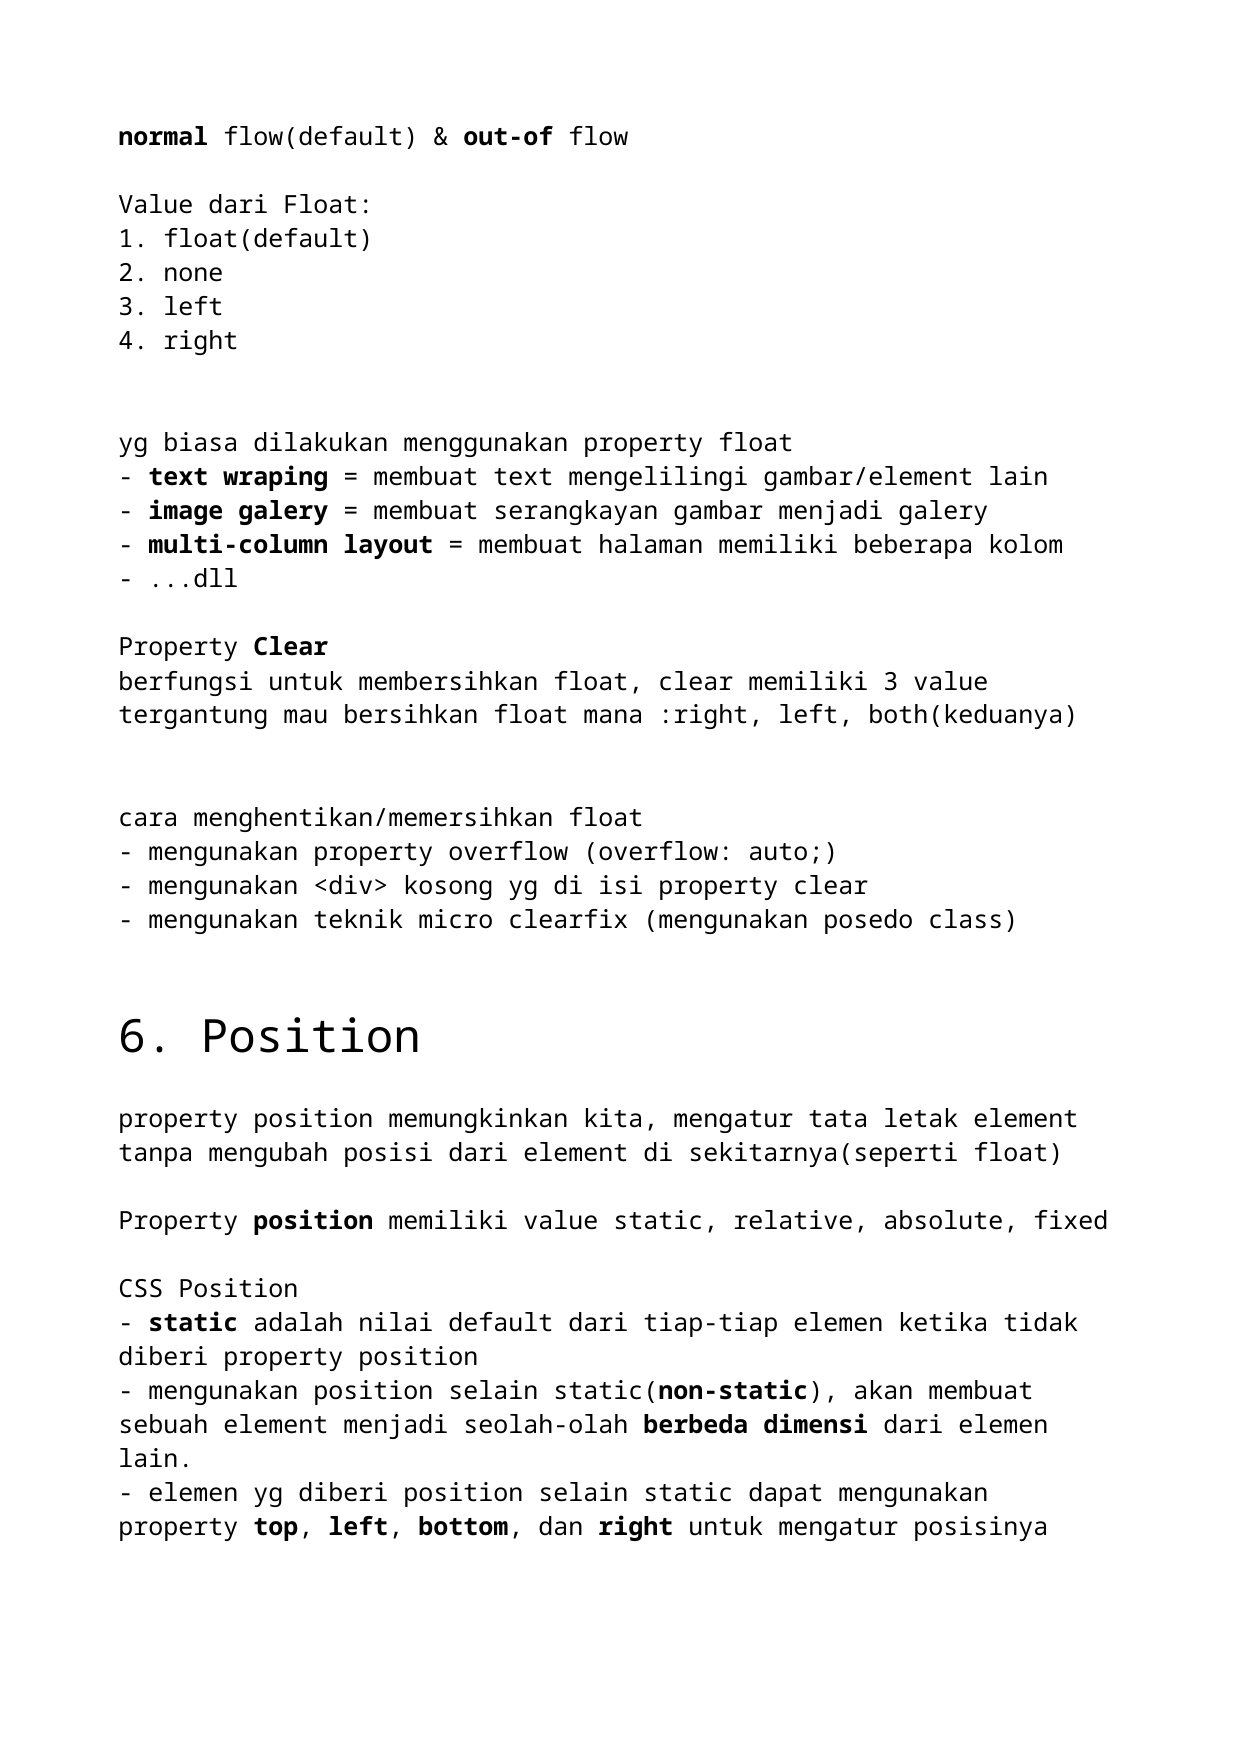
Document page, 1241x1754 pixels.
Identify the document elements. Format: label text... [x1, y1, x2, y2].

text 1. float(default) [118, 220, 1122, 254]
text - multi-column layout = membuat halaman memiliki beberapa kolom [118, 527, 1122, 561]
text - image galery = membuat serangkayan gambar menjadi galery [118, 493, 1122, 527]
text 4. right [118, 322, 1122, 357]
text berfungsi untuk membersihkan float, clear memiliki 3 value tergantung mau bersihkan float mana :right, left, both(keduanya) [118, 663, 1122, 731]
text - elemen yg diberi position selain static dapat mengunakan property top, left, bottom, dan right untuk mengatur posisinya [118, 1475, 1122, 1543]
text yg biasa dilakukan menggunakan property float [118, 425, 1122, 459]
text - mengunakan <div> kosong yg di isi property clear [118, 867, 1122, 902]
text - static adalah nilai default dari tiap-tiap elemen ketika tidak diberi property position [118, 1304, 1122, 1373]
text 6. Position [118, 1004, 1122, 1066]
text 2. none [118, 254, 1122, 288]
text - mengunakan property overflow (overflow: auto;) [118, 833, 1122, 867]
text cara menghentikan/memersihkan float [118, 799, 1122, 833]
text Property position memiliki value static, relative, absolute, fixed [118, 1202, 1122, 1236]
text - mengunakan teknik micro clearfix (mengunakan posedo class) [118, 902, 1122, 936]
text Value dari Float: [118, 186, 1122, 220]
text Property Clear [118, 629, 1122, 663]
text property position memungkinkan kita, mengatur tata letak element tanpa mengubah posisi dari element di sekitarnya(seperti float) [118, 1100, 1122, 1168]
text - mengunakan position selain static(non-static), akan membuat sebuah element menjadi seolah-olah berbeda dimensi dari elemen lain. [118, 1373, 1122, 1475]
text 3. left [118, 288, 1122, 322]
text normal flow(default) & out-of flow [118, 118, 1122, 152]
text - ...dll [118, 561, 1122, 595]
text - text wraping = membuat text mengelilingi gambar/element lain [118, 459, 1122, 493]
text CSS Position [118, 1271, 1122, 1304]
